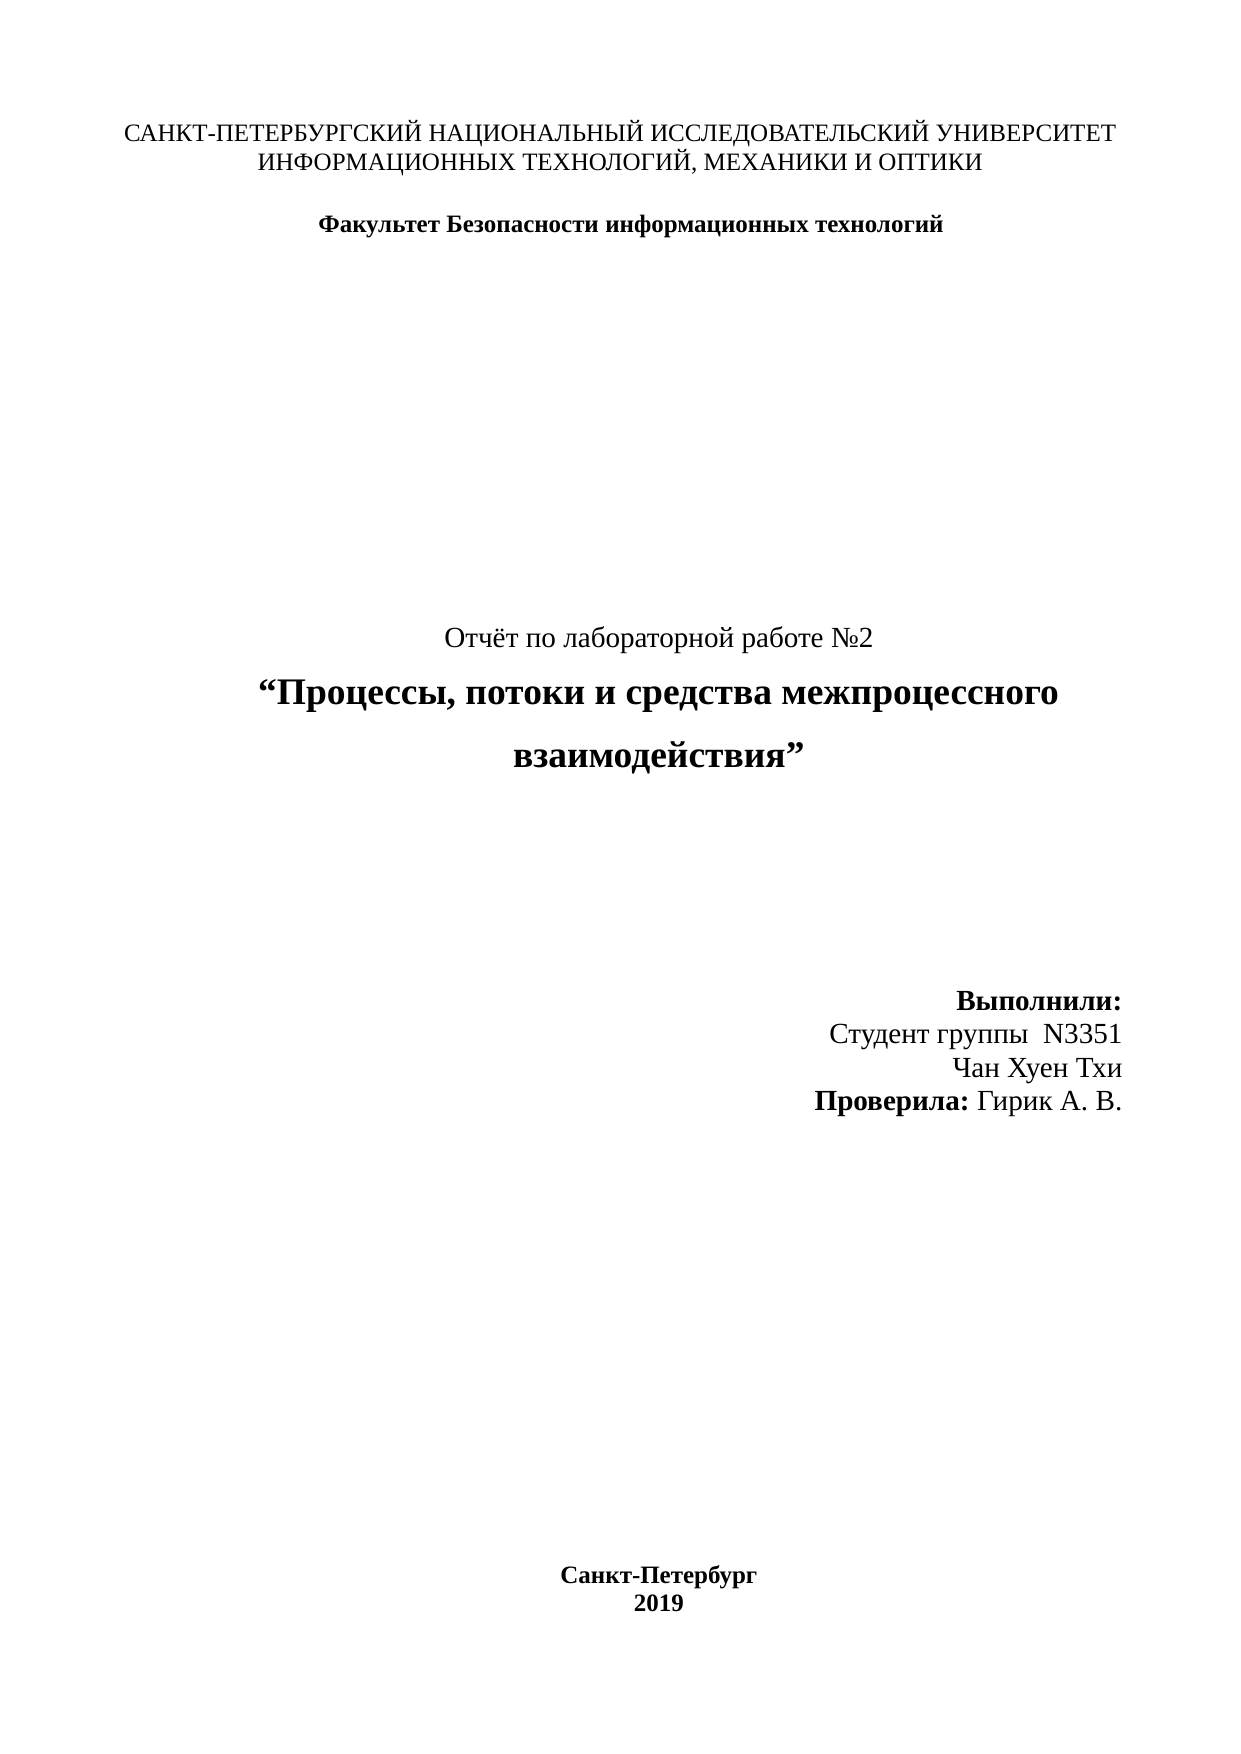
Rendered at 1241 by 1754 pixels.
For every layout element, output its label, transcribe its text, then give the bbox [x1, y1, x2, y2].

text Проверила: Гирик А. В. [118, 1083, 1122, 1117]
text Отчёт по лабораторной работе №2 [195, 621, 1122, 654]
text “Процессы, потоки и средства межпроцессного взаимодействия” [195, 669, 1122, 776]
text Санкт-Петербург [118, 1560, 1199, 1588]
text Студент группы N3351 [118, 1016, 1122, 1050]
text Факультет Безопасности информационных технологий [318, 209, 1122, 238]
text 2019 [118, 1588, 1199, 1617]
text ­САНКТ-ПЕТЕРБУРГСКИЙ НАЦИОНАЛЬНЫЙ ИССЛЕДОВАТЕЛЬСКИЙ УНИВЕРСИТЕТ ИНФОРМАЦИОННЫХ ТЕХНОЛОГИЙ, МЕХАНИКИ И ОПТИКИ [118, 118, 1122, 176]
text Выполнили: [118, 983, 1122, 1016]
text Чан Хуен Тхи [118, 1050, 1122, 1083]
